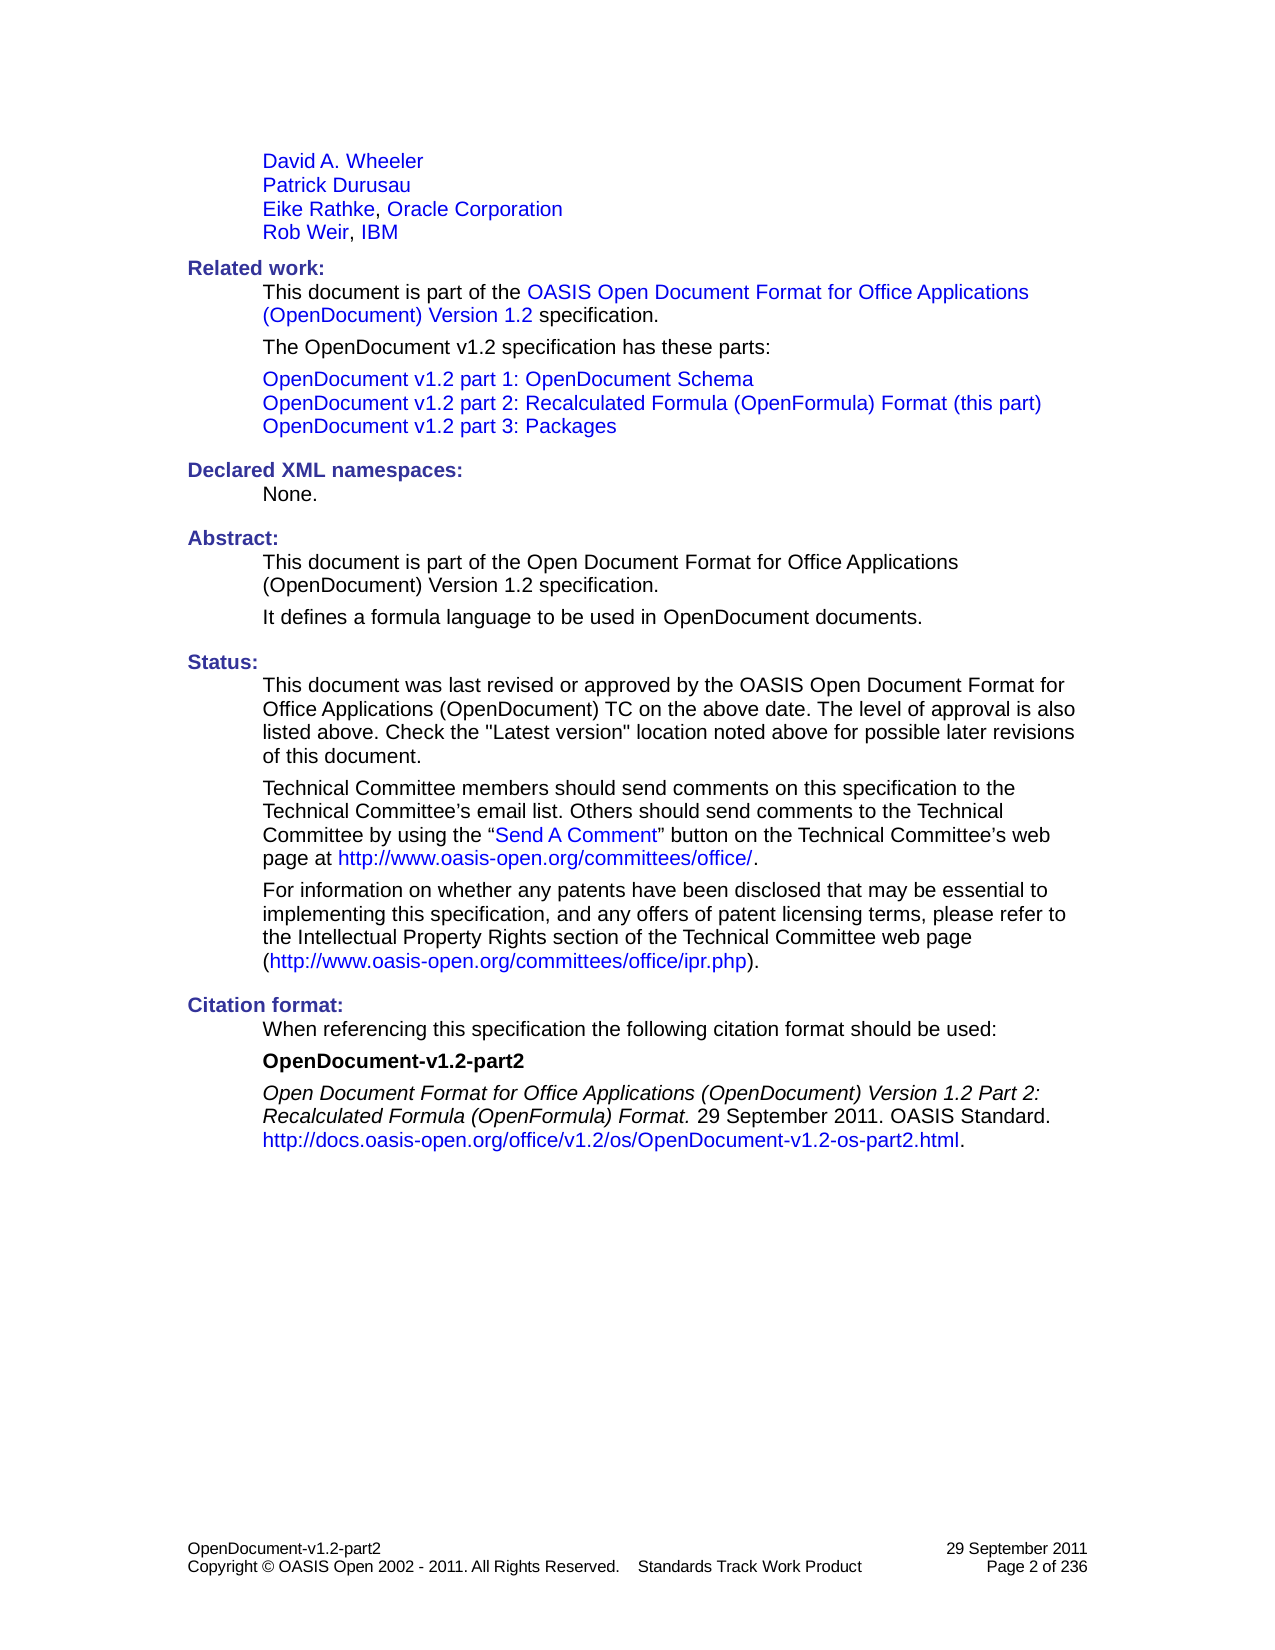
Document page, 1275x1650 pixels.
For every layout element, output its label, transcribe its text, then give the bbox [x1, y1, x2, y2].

title Technical Committee members should send comments on this specification to the Technical Committee’s email list. Others should send comments to the Technical Committee by using the “Send A Comment” button on the Technical Committee’s web page at http://www.oasis-open.org/committees/office/. [262, 776, 1088, 870]
title None. [262, 482, 1088, 506]
title Related work: [187, 257, 1088, 280]
title This document was last revised or approved by the OASIS Open Document Format for Office Applications (OpenDocument) TC on the above date. The level of approval is also listed above. Check the "Latest version" location noted above for possible later revisions of this document. [262, 674, 1088, 768]
title Abstract: [187, 527, 1088, 550]
title For information on whether any patents have been disclosed that may be essential to implementing this specification, and any offers of patent licensing terms, please refer to the Intellectual Property Rights section of the Technical Committee web page (http://www.oasis-open.org/committees/office/ipr.php). [262, 879, 1088, 973]
title Declared XML namespaces: [187, 459, 1088, 482]
title Open Document Format for Office Applications (OpenDocument) Version 1.2 Part 2: Recalculated Formula (OpenFormula) Format. 29 September 2011. OASIS Standard. http://docs.oasis-open.org/office/v1.2/os/OpenDocument-v1.2-os-part2.html. [262, 1081, 1088, 1152]
text David A. Wheeler Patrick Durusau Eike Rathke, Oracle Corporation Rob Weir, IBM [262, 150, 1088, 244]
title OpenDocument-v1.2-part2 [262, 1049, 1088, 1073]
title Status: [187, 650, 1088, 674]
title It defines a formula language to be used in OpenDocument documents. [262, 606, 1088, 629]
title This document is part of the OASIS Open Document Format for Office Applications (OpenDocument) Version 1.2 specification. [262, 280, 1088, 327]
title OpenDocument v1.2 part 1: OpenDocument Schema OpenDocument v1.2 part 2: Recalculated Formula (OpenFormula) Format (this part) OpenDocument v1.2 part 3: Packages [262, 367, 1088, 438]
title This document is part of the Open Document Format for Office Applications (OpenDocument) Version 1.2 specification. [262, 550, 1088, 597]
title When referencing this specification the following citation format should be used: [262, 1017, 1088, 1041]
title Citation format: [187, 994, 1088, 1017]
title The OpenDocument v1.2 specification has these parts: [262, 336, 1088, 359]
